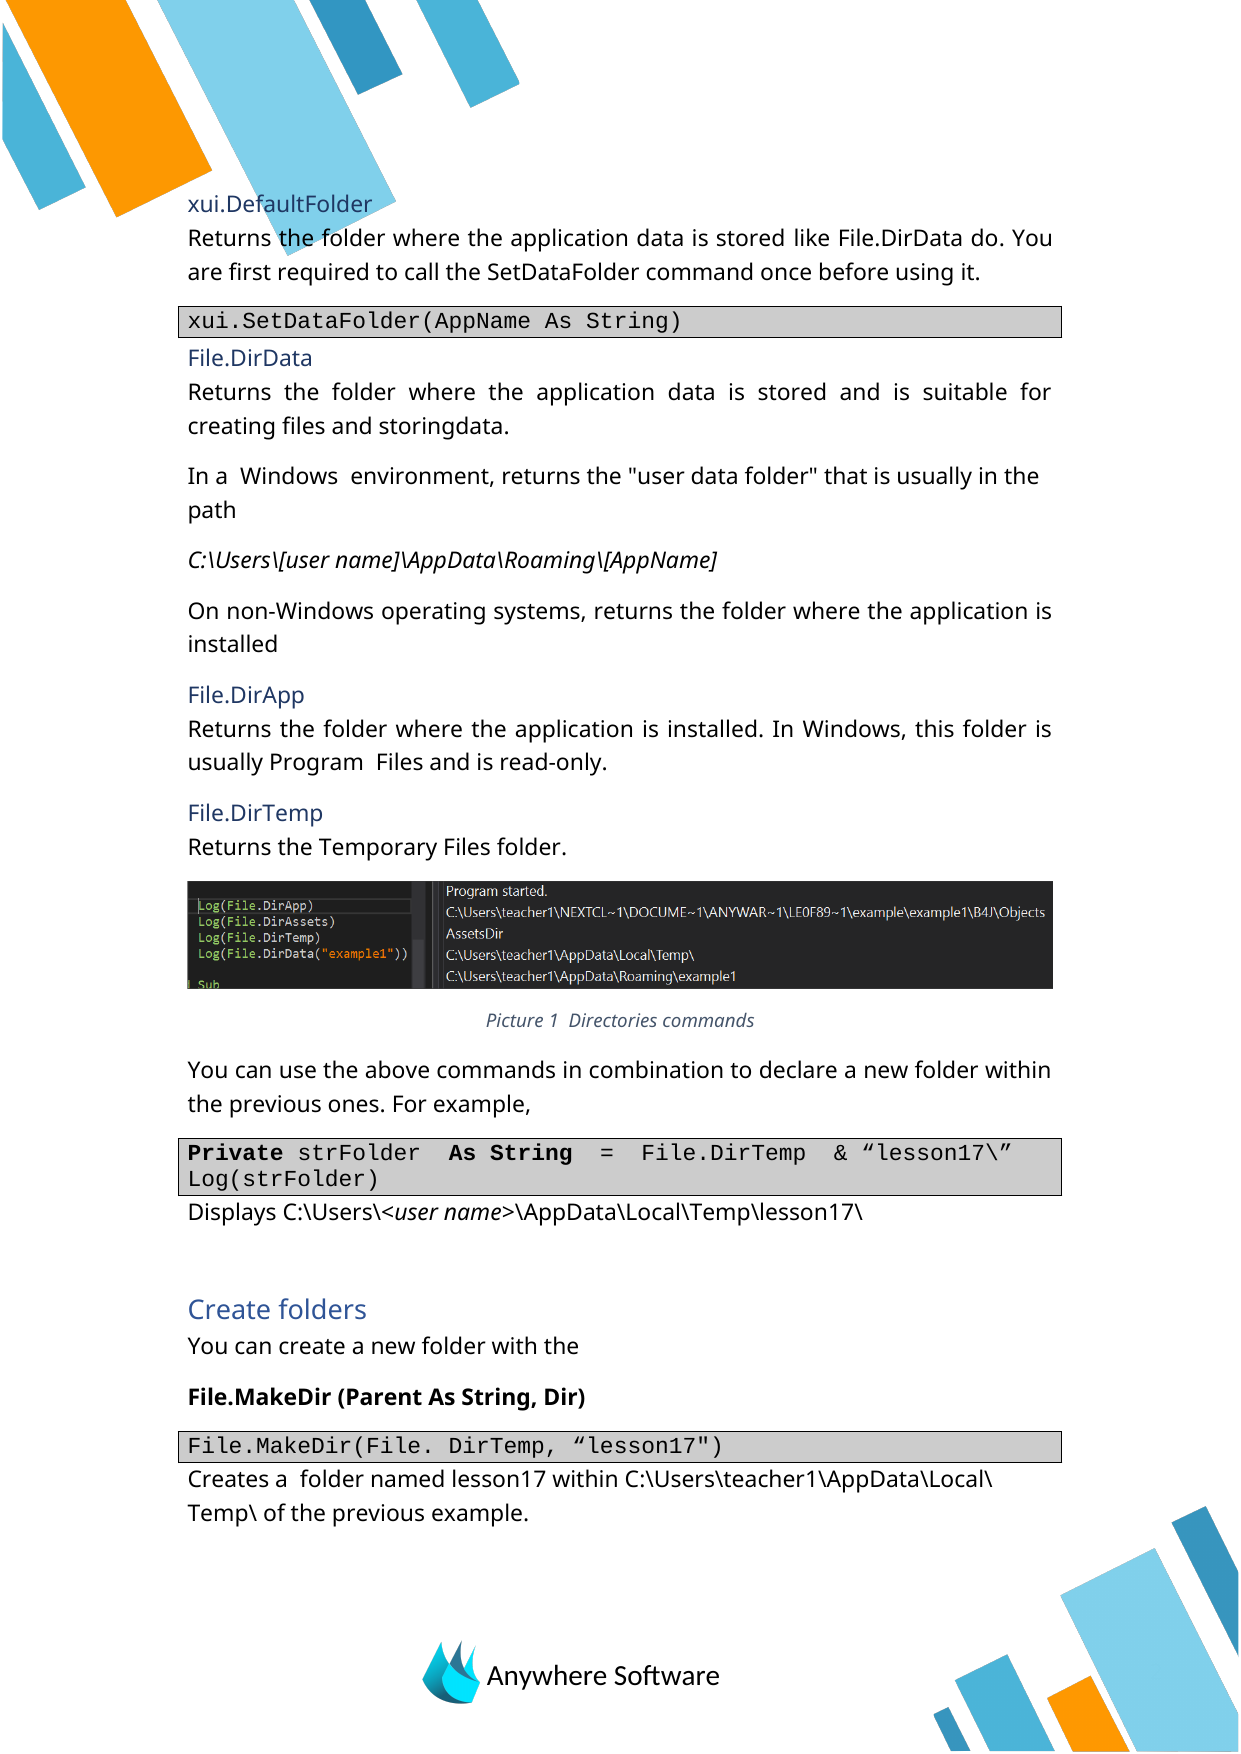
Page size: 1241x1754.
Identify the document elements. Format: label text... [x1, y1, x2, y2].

text Returns the Temporary Files folder. [187, 831, 1053, 862]
text Returns the folder where the application data is stored like File.DirData do. You are first required to call the SetDataFolder command once before using it. [187, 222, 1053, 287]
text Returns the folder where the application is installed. In Windows, this folder is usually Program Files and is read-only. [187, 713, 1053, 778]
text File.MakeDir (Parent As String, Dir) [187, 1381, 1053, 1412]
text Creates a folder named lesson17 within C:\Users\teacher1\AppData\Local\Temp\ of the previous example. [187, 1463, 1053, 1528]
text Returns the folder where the application data is stored and is suitable for creating files and storingdata. [187, 376, 1053, 441]
text You can create a new folder with the [187, 1330, 1053, 1362]
text Log(strFolder) [179, 1164, 1061, 1195]
text Picture 2 Directories commands [187, 1007, 1053, 1033]
text In a Windows environment, returns the "user data folder" that is usually in the path [187, 460, 1053, 525]
text File.MakeDir(File. DirTemp, “lesson17") [179, 1432, 1061, 1462]
text You can use the above commands in combination to declare a new folder within the previous ones. For example, [187, 1054, 1053, 1119]
subtitle File.DirTemp [187, 797, 1053, 828]
text On non-Windows operating systems, returns the folder where the application is installed [187, 595, 1053, 660]
subtitle Create folders [187, 1291, 1053, 1327]
text Private strFolder As String = File.DirTemp & “lesson17\” [179, 1139, 1061, 1164]
text C:\Users\[user name]\AppData\Roaming\[AppName] [187, 544, 1053, 576]
picture [422, 1640, 481, 1704]
picture [2, 0, 520, 256]
subtitle File.DirData [187, 342, 1053, 373]
picture [933, 1506, 1239, 1752]
text Displays C:\Users\<user name>\AppData\Local\Temp\lesson17\ [187, 1196, 1053, 1227]
text xui.SetDataFolder(AppName As String) [179, 307, 1061, 337]
picture [187, 881, 1053, 989]
subtitle File.DirApp [187, 679, 1053, 710]
subtitle xui.DefaultFolder [187, 188, 1053, 219]
